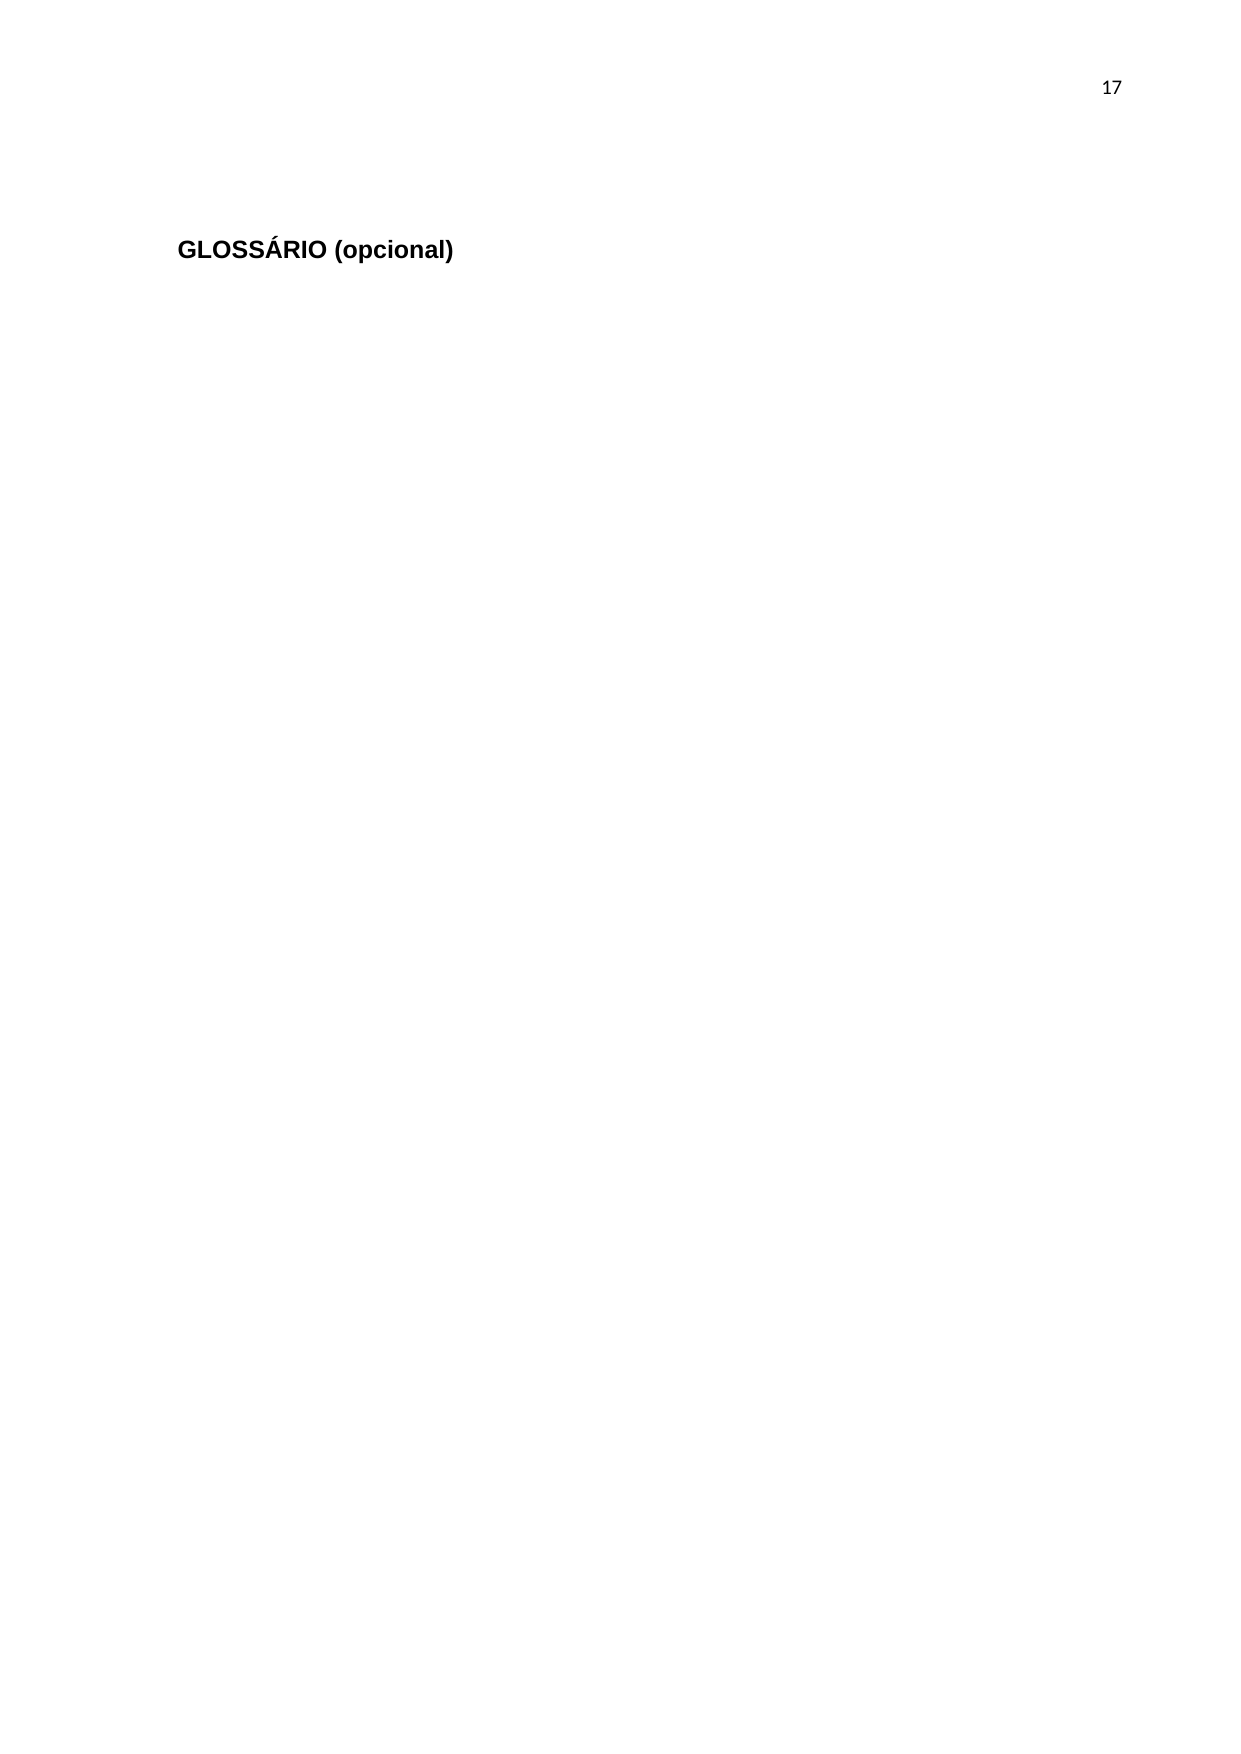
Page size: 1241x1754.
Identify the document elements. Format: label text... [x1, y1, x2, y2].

text GLOSSÁRIO (opcional) [177, 235, 1122, 263]
